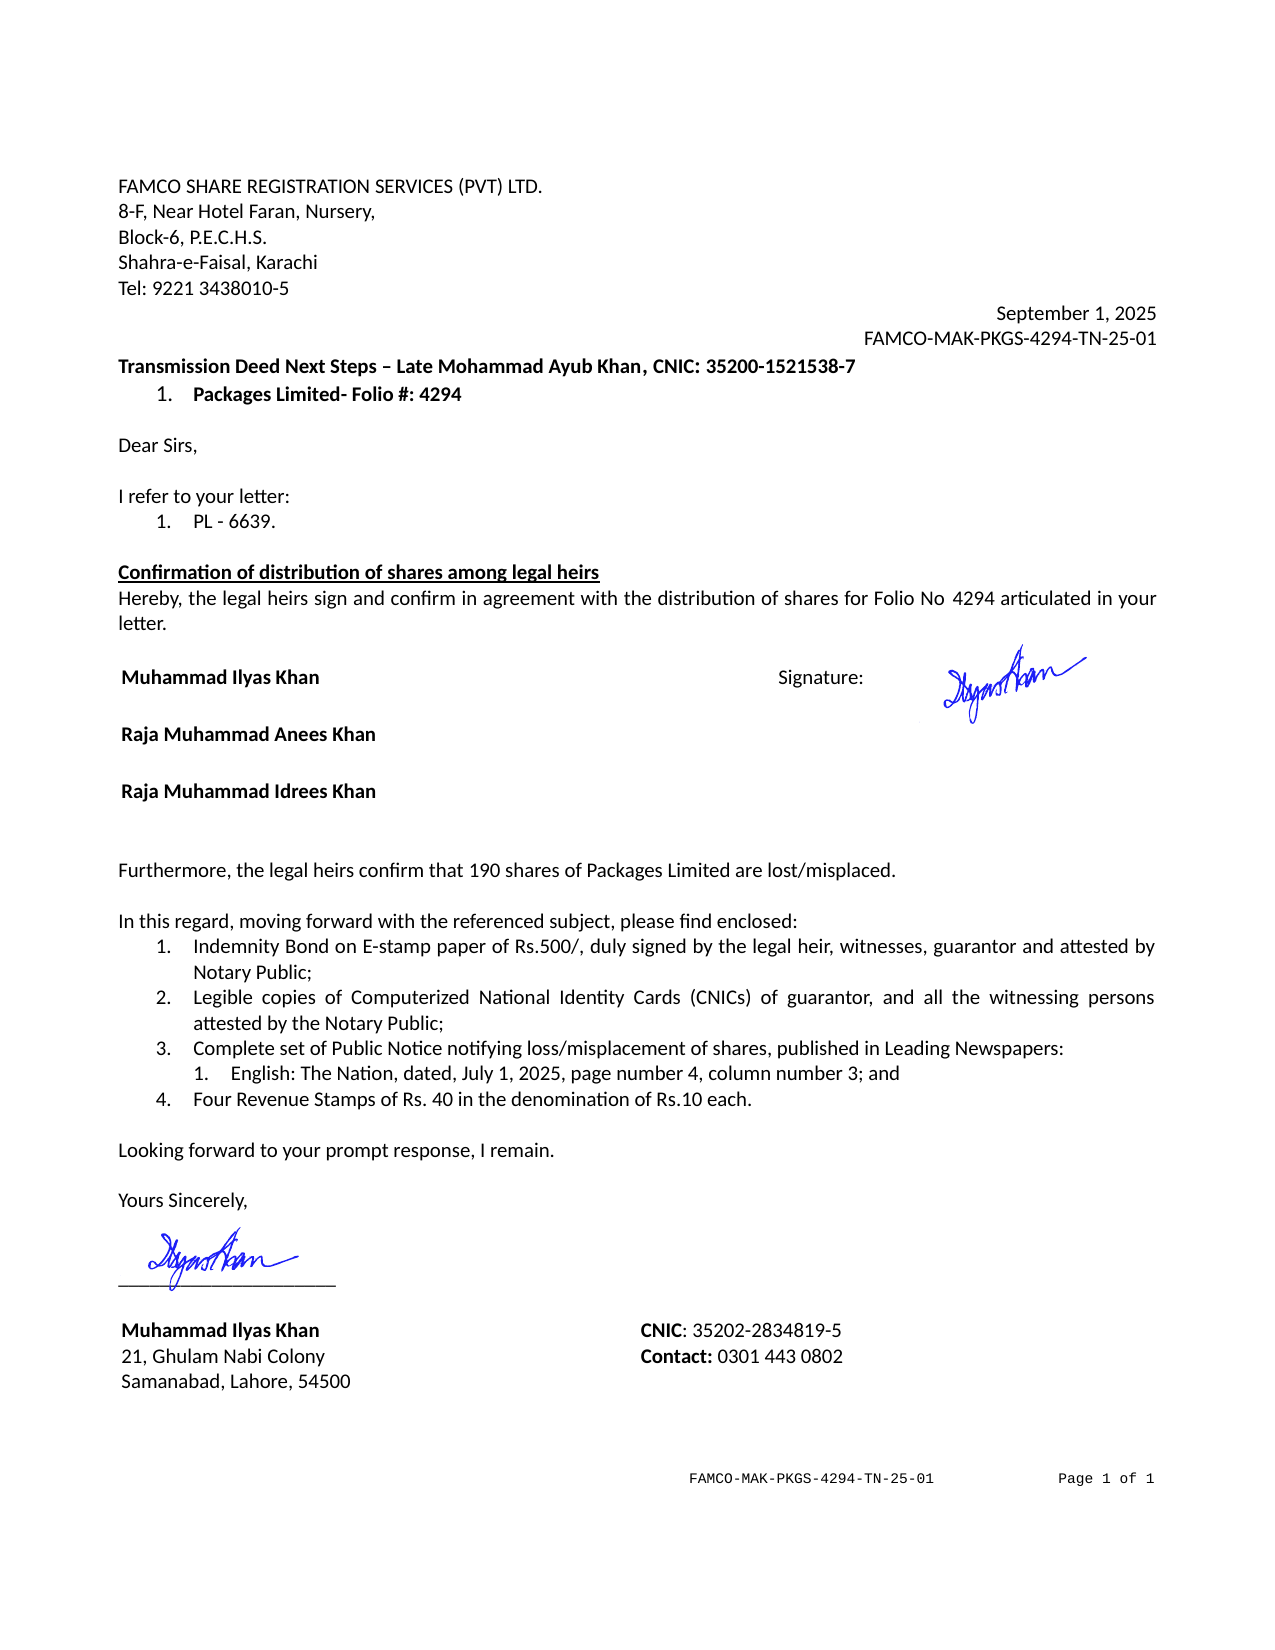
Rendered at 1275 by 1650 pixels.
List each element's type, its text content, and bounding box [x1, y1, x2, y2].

text Confirmation of distribution of shares among legal heirs [118, 559, 1157, 585]
text Dear Sirs, [118, 432, 1157, 458]
text Transmission Deed Next Steps – Late Mohammad Ayub Khan, CNIC: 35200-1521538-7 [118, 351, 1157, 379]
text September 1, 2025 [118, 300, 1157, 326]
table_header [977, 661, 1157, 718]
list Four Revenue Stamps of Rs. 40 in the denomination of Rs.10 each. [156, 1086, 1157, 1111]
table_cell [393, 718, 775, 775]
list Legible copies of Computerized National Identity Cards (CNICs) of guarantor, and all the witnessing persons attested by the Notary Public; [156, 984, 1157, 1035]
text Tel: 9221 3438010-5 [118, 275, 1157, 300]
text I refer to your letter: [118, 483, 1157, 509]
table_header CNIC: 35202-2834819-5 Contact: 0301 443 0802 [638, 1289, 1157, 1397]
list Complete set of Public Notice notifying loss/misplacement of shares, published in Leading Newspapers: [156, 1035, 1157, 1061]
text Yours Sincerely, [118, 1188, 1157, 1213]
list Indemnity Bond on E-stamp paper of Rs.500/, duly signed by the legal heir, witnesses, guarantor and attested by Notary Public; [156, 933, 1157, 984]
table_header Muhammad Ilyas Khan [118, 661, 393, 718]
text Looking forward to your prompt response, I remain. [118, 1137, 1157, 1162]
table_cell [775, 718, 1157, 775]
text FAMCO SHARE REGISTRATION SERVICES (PVT) LTD. [118, 173, 1157, 198]
text In this regard, moving forward with the referenced subject, please find enclosed: [118, 908, 1157, 933]
list English: The Nation, dated, July 1, 2025, page number 4, column number 3; and [193, 1061, 1157, 1086]
list PL - 6639. [156, 509, 1157, 534]
text FAMCO-MAK-PKGS-4294-TN-25-01 [118, 326, 1157, 351]
text Furthermore, the legal heirs confirm that 190 shares of Packages Limited are lost/misplaced. [118, 857, 1157, 883]
text Shahra-e-Faisal, Karachi [118, 249, 1157, 275]
table_header Muhammad Ilyas Khan 21, Ghulam Nabi Colony Samanabad, Lahore, 54500 [118, 1289, 637, 1397]
table_header [393, 661, 775, 718]
table_cell [775, 775, 1157, 832]
text _____________________ [176, 1264, 1157, 1289]
text Hereby, the legal heirs sign and confirm in agreement with the distribution of shares for Folio No 4294 articulated in your letter. [118, 585, 1157, 636]
list Packages Limited- Folio #: 4294 [156, 379, 1157, 407]
table_cell Raja Muhammad Idrees Khan [118, 775, 393, 832]
text 8-F, Near Hotel Faran, Nursery, [118, 198, 1157, 224]
text _____________________ [118, 1264, 176, 1289]
table_header Signature: [775, 661, 1013, 718]
table_cell Raja Muhammad Anees Khan [118, 718, 393, 775]
table_cell [393, 775, 775, 832]
text Block-6, P.E.C.H.S. [118, 224, 1157, 249]
